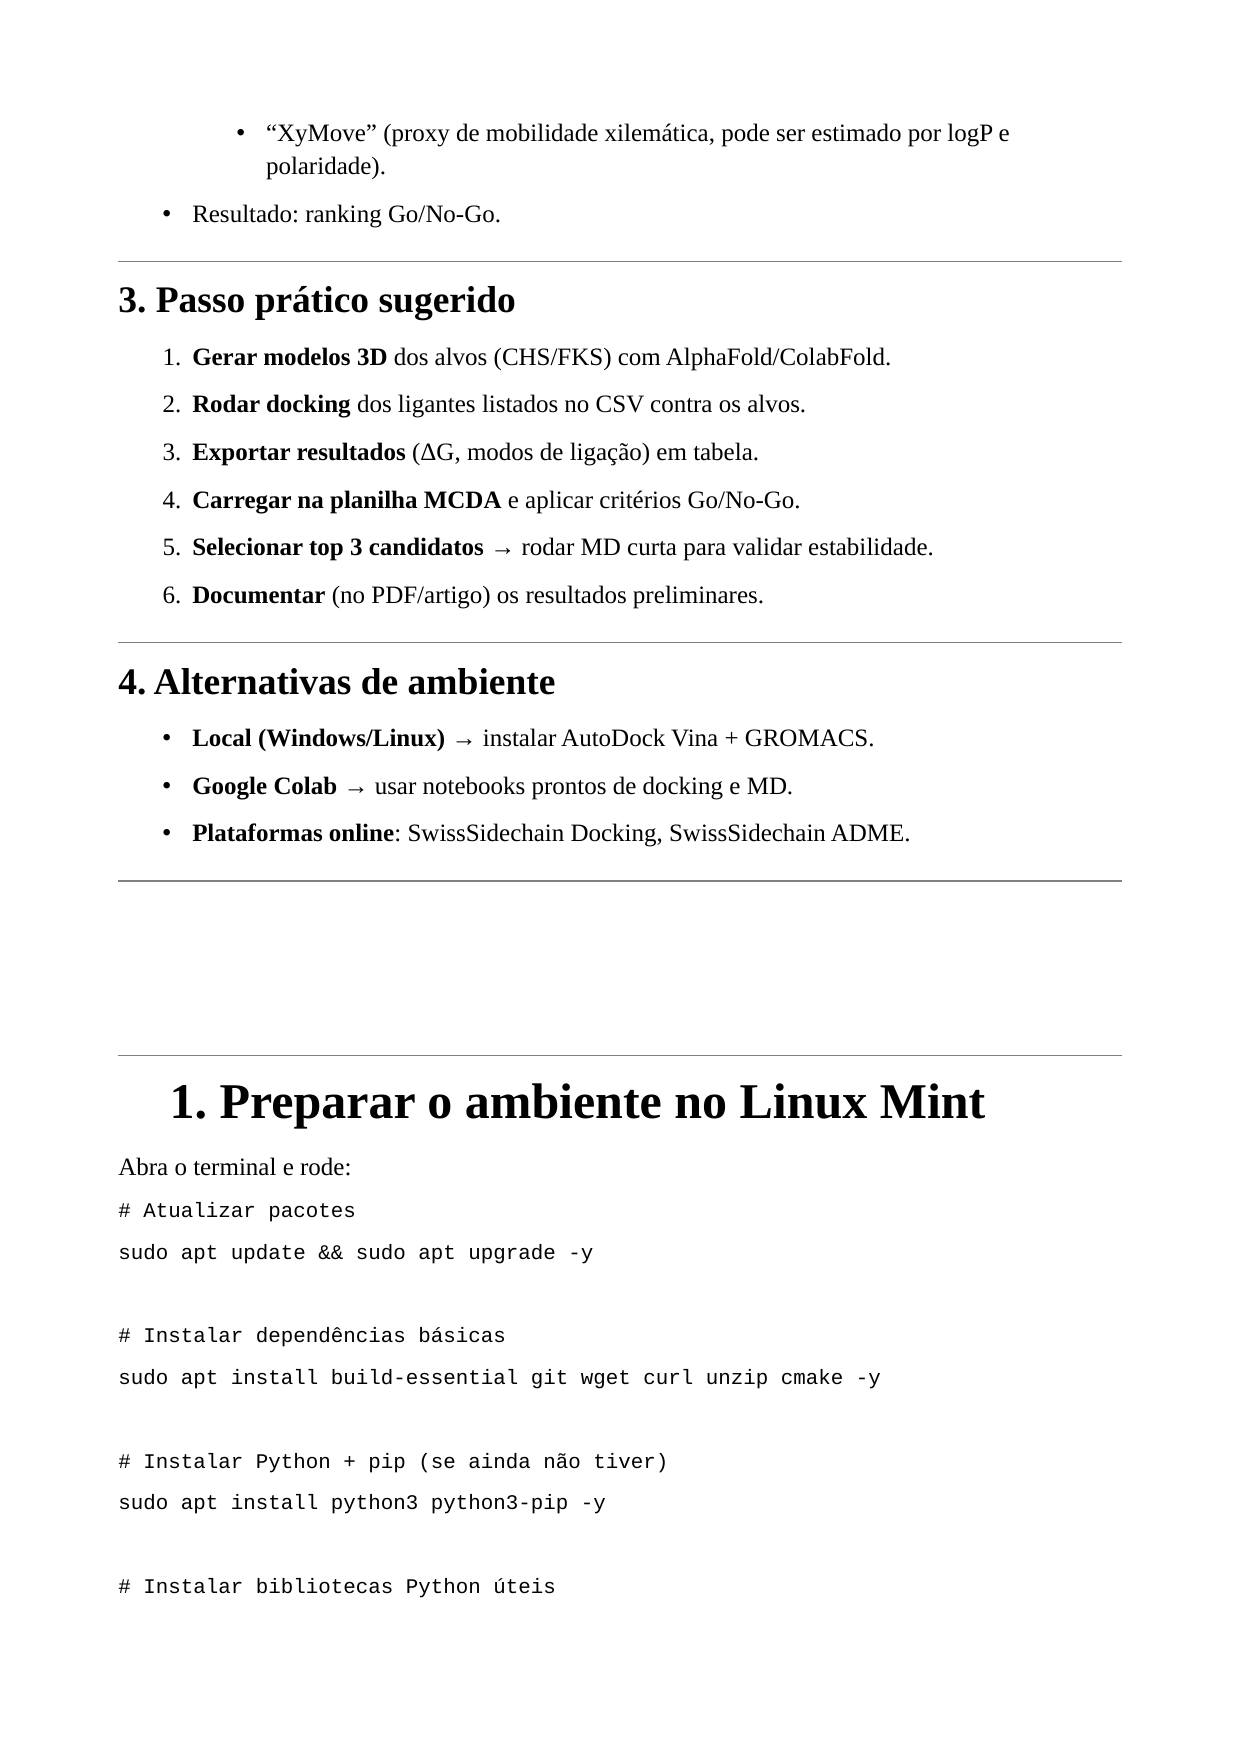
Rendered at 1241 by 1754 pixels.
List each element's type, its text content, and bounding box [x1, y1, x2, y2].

text sudo apt install python3 python3-pip -y [118, 1492, 1122, 1516]
text sudo apt update && sudo apt upgrade -y [118, 1242, 1122, 1265]
text sudo apt install build-essential git wget curl unzip cmake -y [118, 1367, 1122, 1391]
text # Instalar bibliotecas Python úteis [118, 1576, 1122, 1599]
text # Instalar Python + pip (se ainda não tiver) [118, 1451, 1122, 1474]
subtitle 3. Passo prático sugerido [118, 278, 1122, 321]
subtitle 4. Alternativas de ambiente [118, 659, 1122, 702]
text Abra o terminal e rode: [118, 1152, 1122, 1181]
list Rodar docking dos ligantes listados no CSV contra os alvos. [162, 389, 1122, 418]
list Resultado: ranking Go/No-Go. [162, 199, 1122, 227]
text # Instalar dependências básicas [118, 1325, 1122, 1349]
subtitle 🔧 1. Preparar o ambiente no Linux Mint [118, 1072, 1122, 1129]
list Google Colab → usar notebooks prontos de docking e MD. [162, 771, 1122, 799]
list Local (Windows/Linux) → instalar AutoDock Vina + GROMACS. [162, 723, 1122, 752]
list “XyMove” (proxy de mobilidade xilemática, pode ser estimado por logP e polaridade). [236, 118, 1122, 180]
list Plataformas online: SwissSidechain Docking, SwissSidechain ADME. [162, 818, 1122, 847]
list Carregar na planilha MCDA e aplicar critérios Go/No-Go. [162, 485, 1122, 513]
list Exportar resultados (ΔG, modos de ligação) em tabela. [162, 437, 1122, 466]
list Gerar modelos 3D dos alvos (CHS/FKS) com AlphaFold/ColabFold. [162, 342, 1122, 371]
text # Atualizar pacotes [118, 1200, 1122, 1224]
list Selecionar top 3 candidatos → rodar MD curta para validar estabilidade. [162, 532, 1122, 561]
list Documentar (no PDF/artigo) os resultados preliminares. [162, 580, 1122, 609]
